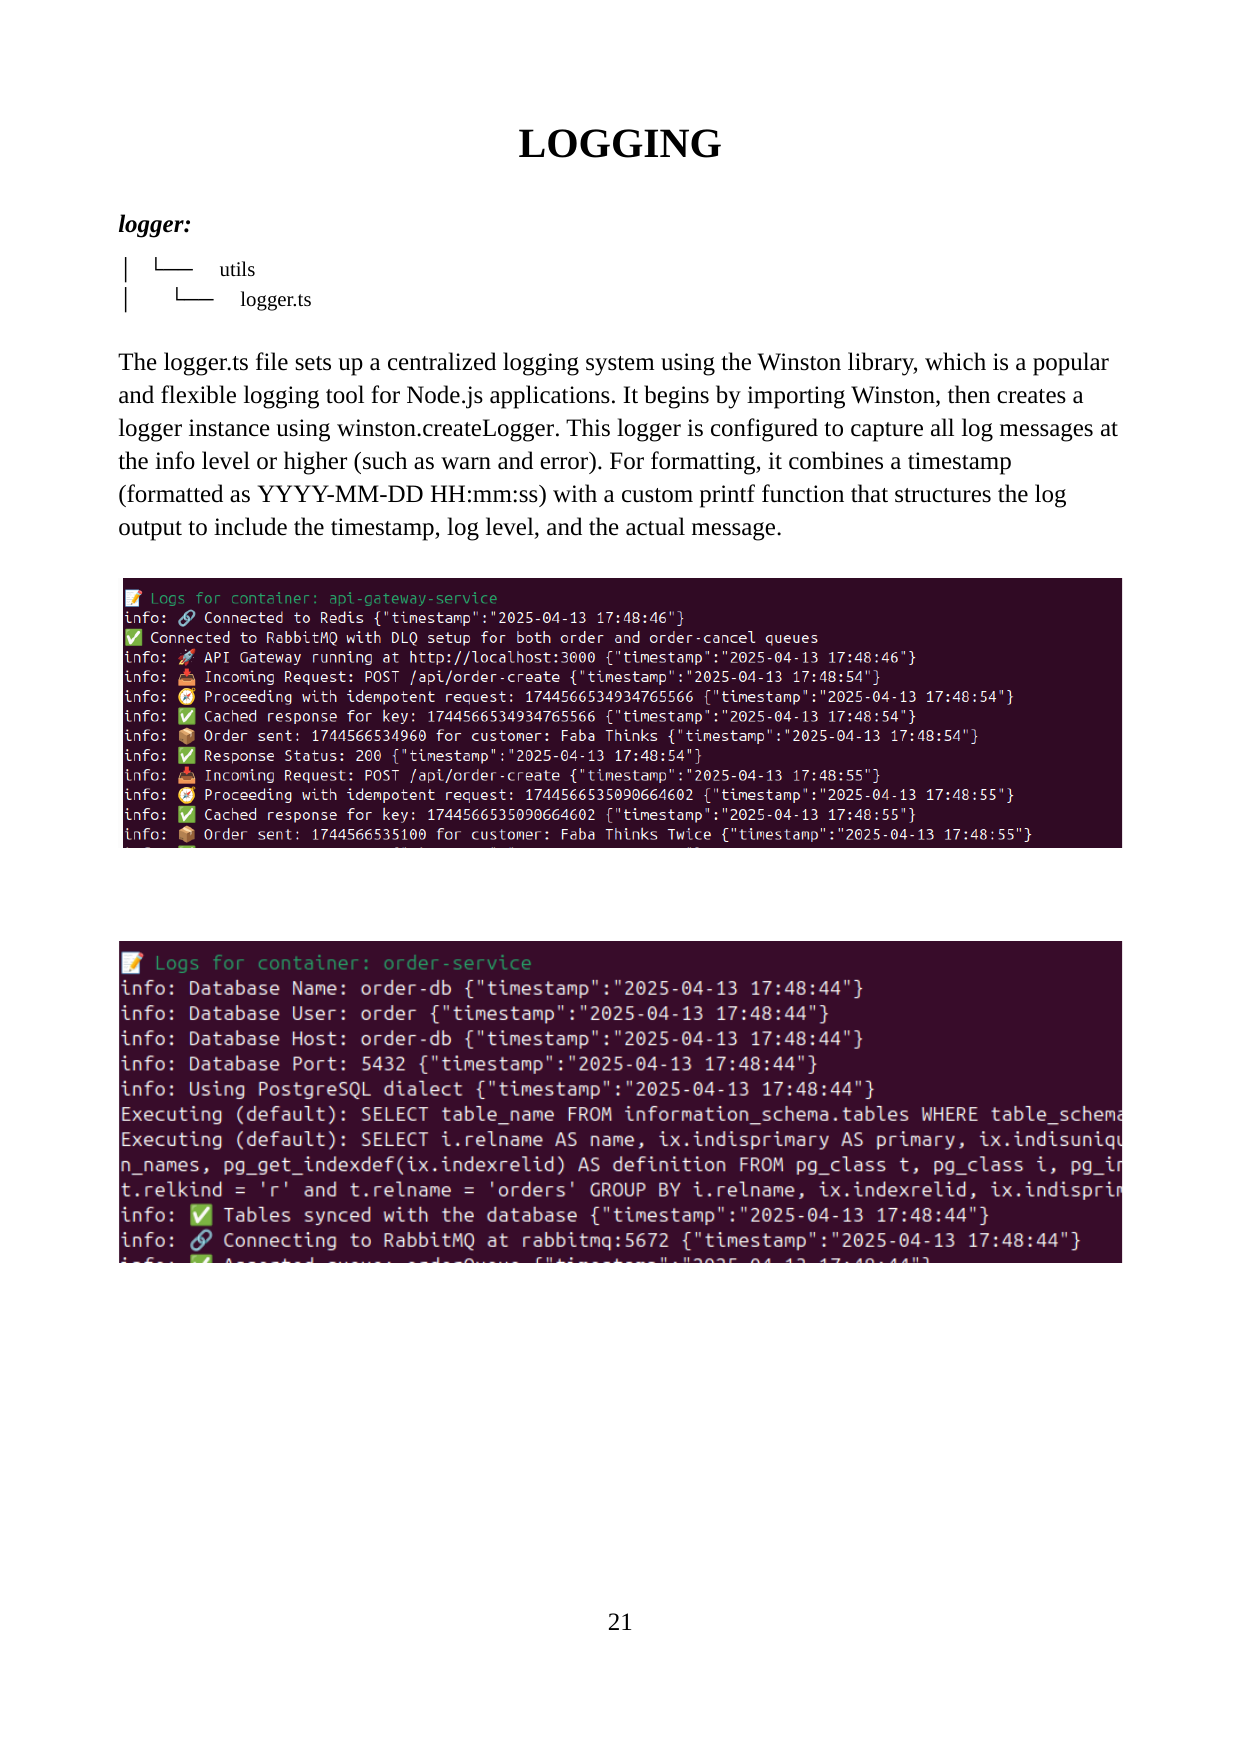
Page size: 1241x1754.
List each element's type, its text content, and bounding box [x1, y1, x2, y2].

text │ └── 📁 utils [118, 256, 1122, 281]
picture [118, 941, 1123, 1263]
text logger: [118, 209, 1122, 238]
text The logger.ts file sets up a centralized logging system using the Winston library, which is a popular and flexible logging tool for Node.js applications. It begins by importing Winston, then creates a logger instance using winston.createLogger. This logger is configured to capture all log messages at the info level or higher (such as warn and error). For formatting, it combines a timestamp (formatted as YYYY-MM-DD HH:mm:ss) with a custom printf function that structures the log output to include the timestamp, log level, and the actual message. [118, 347, 1122, 541]
picture [118, 578, 1123, 848]
text │ └── 📄 logger.ts [126, 287, 1122, 311]
subtitle LOGGING [118, 118, 1122, 166]
